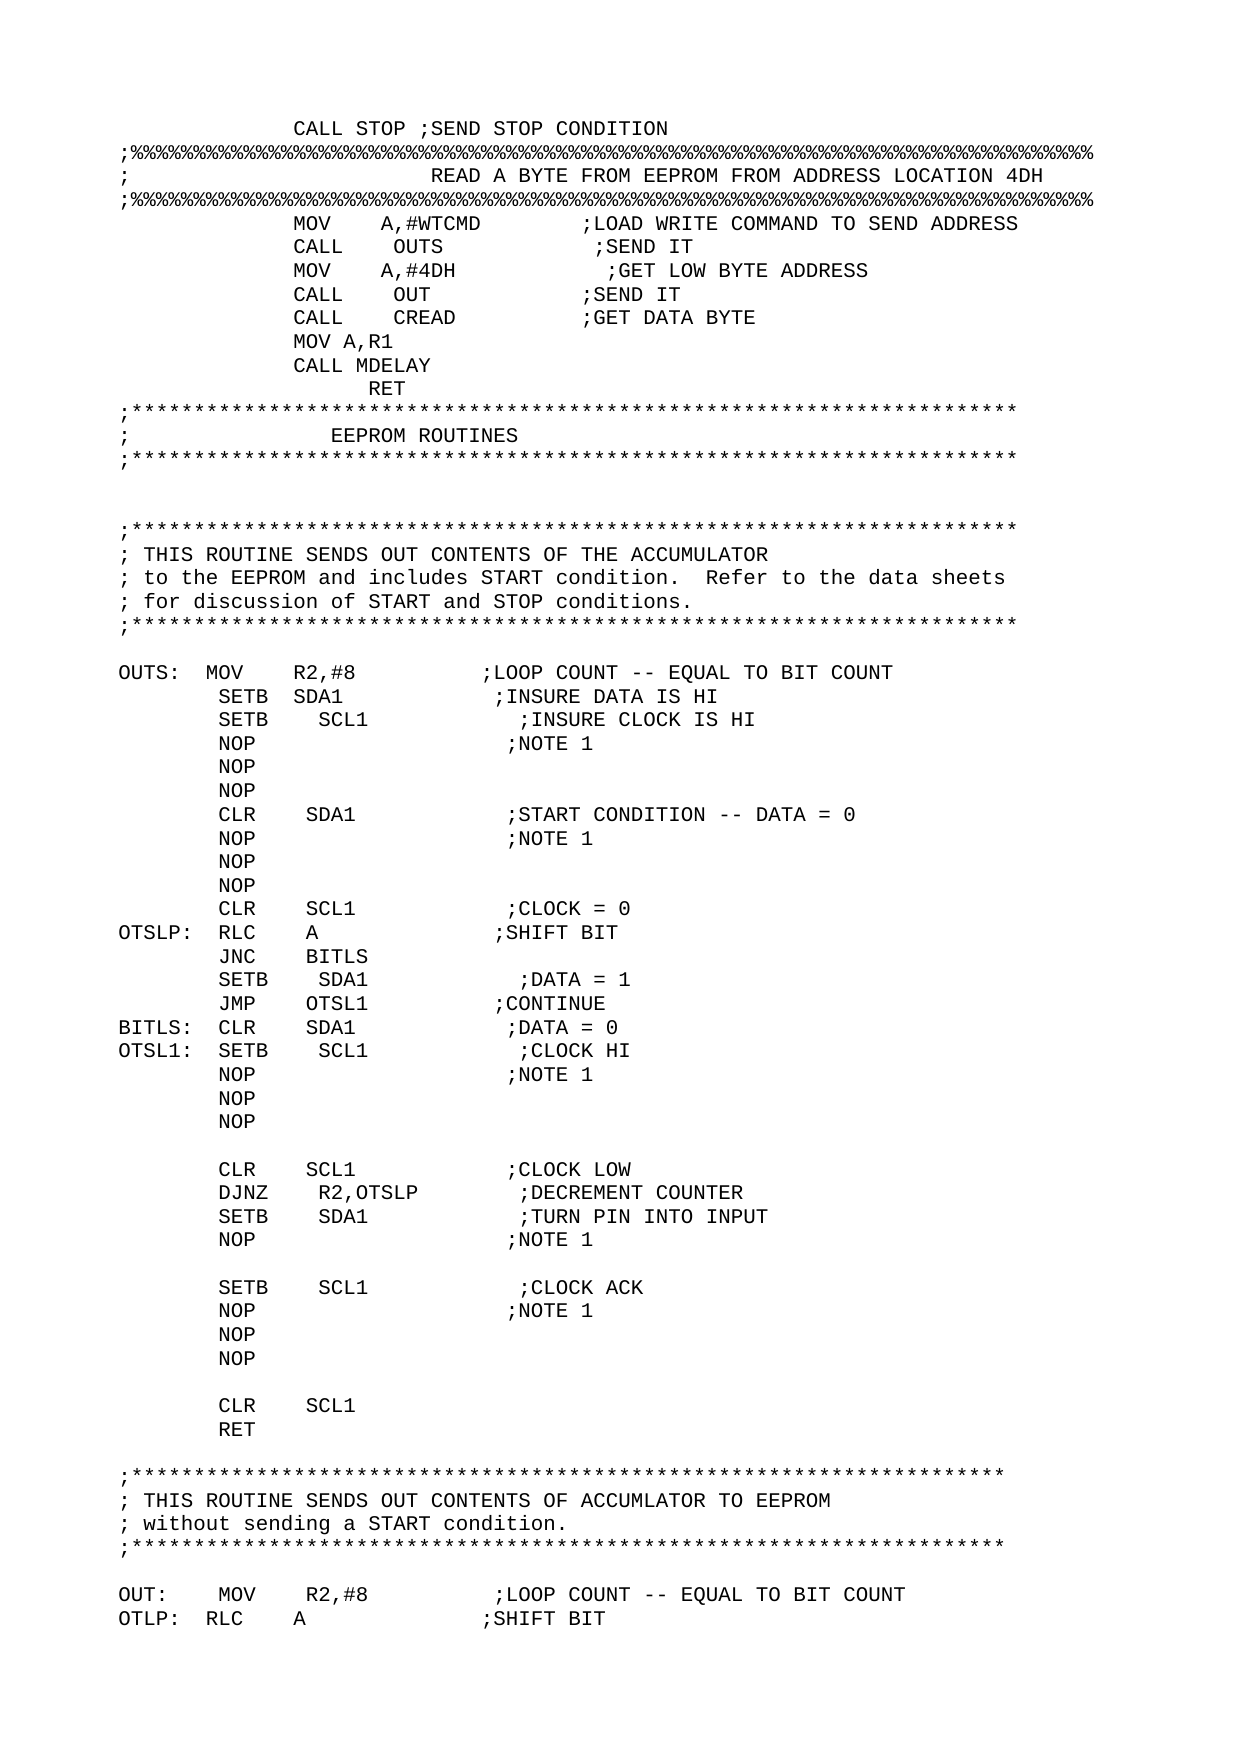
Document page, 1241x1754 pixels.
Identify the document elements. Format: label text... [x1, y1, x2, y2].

text ; to the EEPROM and includes START condition. Refer to the data sheets [118, 567, 1122, 591]
text DJNZ R2,OTSLP ;DECREMENT COUNTER [118, 1182, 1122, 1206]
text CALL OUT ;SEND IT [118, 284, 1122, 307]
text ;*********************************************************************** [118, 449, 1122, 473]
text ;*********************************************************************** [118, 615, 1122, 638]
text ;%%%%%%%%%%%%%%%%%%%%%%%%%%%%%%%%%%%%%%%%%%%%%%%%%%%%%%%%%%%%%%%%%%%%%%%%%%%%% [118, 142, 1122, 165]
text ;*********************************************************************** [118, 402, 1122, 426]
text RET [118, 378, 1122, 402]
text NOP ;NOTE 1 [118, 1064, 1122, 1088]
text NOP [118, 1324, 1122, 1348]
text NOP [118, 1348, 1122, 1371]
text CALL OUTS ;SEND IT [118, 236, 1122, 260]
text NOP [118, 780, 1122, 804]
text SETB SDA1 ;TURN PIN INTO INPUT [118, 1206, 1122, 1229]
text ; for discussion of START and STOP conditions. [118, 591, 1122, 615]
text CALL MDELAY [118, 354, 1122, 378]
text NOP [118, 875, 1122, 898]
text CLR SCL1 [118, 1395, 1122, 1419]
text NOP ;NOTE 1 [118, 827, 1122, 851]
text JMP OTSL1 ;CONTINUE [118, 993, 1122, 1017]
text CLR SCL1 ;CLOCK LOW [118, 1158, 1122, 1182]
text CALL CREAD ;GET DATA BYTE [118, 307, 1122, 331]
text OUT: MOV R2,#8 ;LOOP COUNT -- EQUAL TO BIT COUNT [118, 1584, 1122, 1608]
text OTSLP: RLC A ;SHIFT BIT [118, 922, 1122, 946]
text ; READ A BYTE FROM EEPROM FROM ADDRESS LOCATION 4DH [118, 165, 1122, 189]
text NOP [118, 757, 1122, 780]
text NOP ;NOTE 1 [118, 1229, 1122, 1253]
text CLR SDA1 ;START CONDITION -- DATA = 0 [118, 804, 1122, 827]
text MOV A,#4DH ;GET LOW BYTE ADDRESS [118, 260, 1122, 284]
text ; THIS ROUTINE SENDS OUT CONTENTS OF ACCUMLATOR TO EEPROM [118, 1489, 1122, 1513]
text NOP ;NOTE 1 [118, 733, 1122, 757]
text MOV A,#WTCMD ;LOAD WRITE COMMAND TO SEND ADDRESS [118, 213, 1122, 236]
text SETB SCL1 ;INSURE CLOCK IS HI [118, 709, 1122, 733]
text NOP ;NOTE 1 [118, 1300, 1122, 1324]
text ;********************************************************************** [118, 1466, 1122, 1489]
text ;********************************************************************** [118, 1537, 1122, 1561]
text OTLP: RLC A ;SHIFT BIT [118, 1608, 1122, 1631]
text SETB SCL1 ;CLOCK ACK [118, 1277, 1122, 1300]
text NOP [118, 1111, 1122, 1135]
text CLR SCL1 ;CLOCK = 0 [118, 898, 1122, 922]
text ;%%%%%%%%%%%%%%%%%%%%%%%%%%%%%%%%%%%%%%%%%%%%%%%%%%%%%%%%%%%%%%%%%%%%%%%%%%%%% [118, 189, 1122, 213]
text JNC BITLS [118, 946, 1122, 969]
text BITLS: CLR SDA1 ;DATA = 0 [118, 1017, 1122, 1040]
text ; THIS ROUTINE SENDS OUT CONTENTS OF THE ACCUMULATOR [118, 544, 1122, 567]
text RET [118, 1419, 1122, 1442]
text MOV A,R1 [118, 331, 1122, 354]
text SETB SDA1 ;INSURE DATA IS HI [118, 686, 1122, 709]
text CALL STOP ;SEND STOP CONDITION [118, 118, 1122, 142]
text ; EEPROM ROUTINES [118, 426, 1122, 449]
text ; without sending a START condition. [118, 1513, 1122, 1537]
text ;*********************************************************************** [118, 520, 1122, 544]
text SETB SDA1 ;DATA = 1 [118, 969, 1122, 993]
text OTSL1: SETB SCL1 ;CLOCK HI [118, 1040, 1122, 1064]
text NOP [118, 851, 1122, 875]
text NOP [118, 1088, 1122, 1111]
text OUTS: MOV R2,#8 ;LOOP COUNT -- EQUAL TO BIT COUNT [118, 662, 1122, 686]
